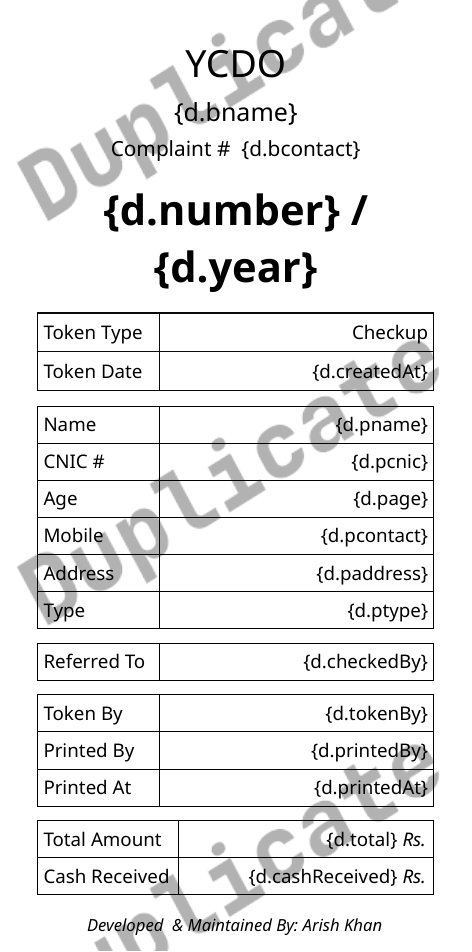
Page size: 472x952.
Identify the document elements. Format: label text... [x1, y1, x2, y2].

table_cell {d.page} [160, 481, 433, 517]
table_header Token Type [38, 314, 159, 351]
picture [0, 0, 471, 951]
table_cell Printed At [38, 770, 159, 806]
table_cell Age [38, 481, 159, 517]
table_cell {d.pcnic} [160, 444, 433, 480]
text Complaint # {d.bcontact} [37, 134, 433, 163]
table_header Total Amount [38, 821, 178, 857]
table_cell Cash Received [38, 858, 178, 894]
table_cell {d.printedAt} [160, 770, 433, 806]
text {d.bname} [37, 94, 433, 128]
table_cell Token Date [38, 352, 159, 389]
table_header {d.checkedBy} [160, 644, 433, 680]
table_header {d.tokenBy} [160, 695, 433, 731]
table_cell Type [38, 592, 159, 628]
table_cell Address [38, 555, 159, 591]
table_cell {d.pcontact} [160, 518, 433, 554]
table_cell CNIC # [38, 444, 159, 480]
text {d.number} / {d.year} [37, 181, 433, 294]
table_cell {d.cashReceived} Rs. [179, 858, 433, 894]
text YCDO [37, 37, 433, 88]
table_header Checkup [160, 314, 433, 351]
table_header {d.pname} [160, 407, 433, 443]
table_header Name [38, 407, 159, 443]
table_cell Mobile [38, 518, 159, 554]
table_cell {d.printedBy} [160, 732, 433, 768]
table_cell {d.paddress} [160, 555, 433, 591]
table_header {d.total} Rs. [179, 821, 433, 857]
table_cell {d.ptype} [160, 592, 433, 628]
table_header Referred To [38, 644, 159, 680]
table_cell Printed By [38, 732, 159, 768]
table_header Token By [38, 695, 159, 731]
table_cell {d.createdAt} [160, 352, 433, 389]
